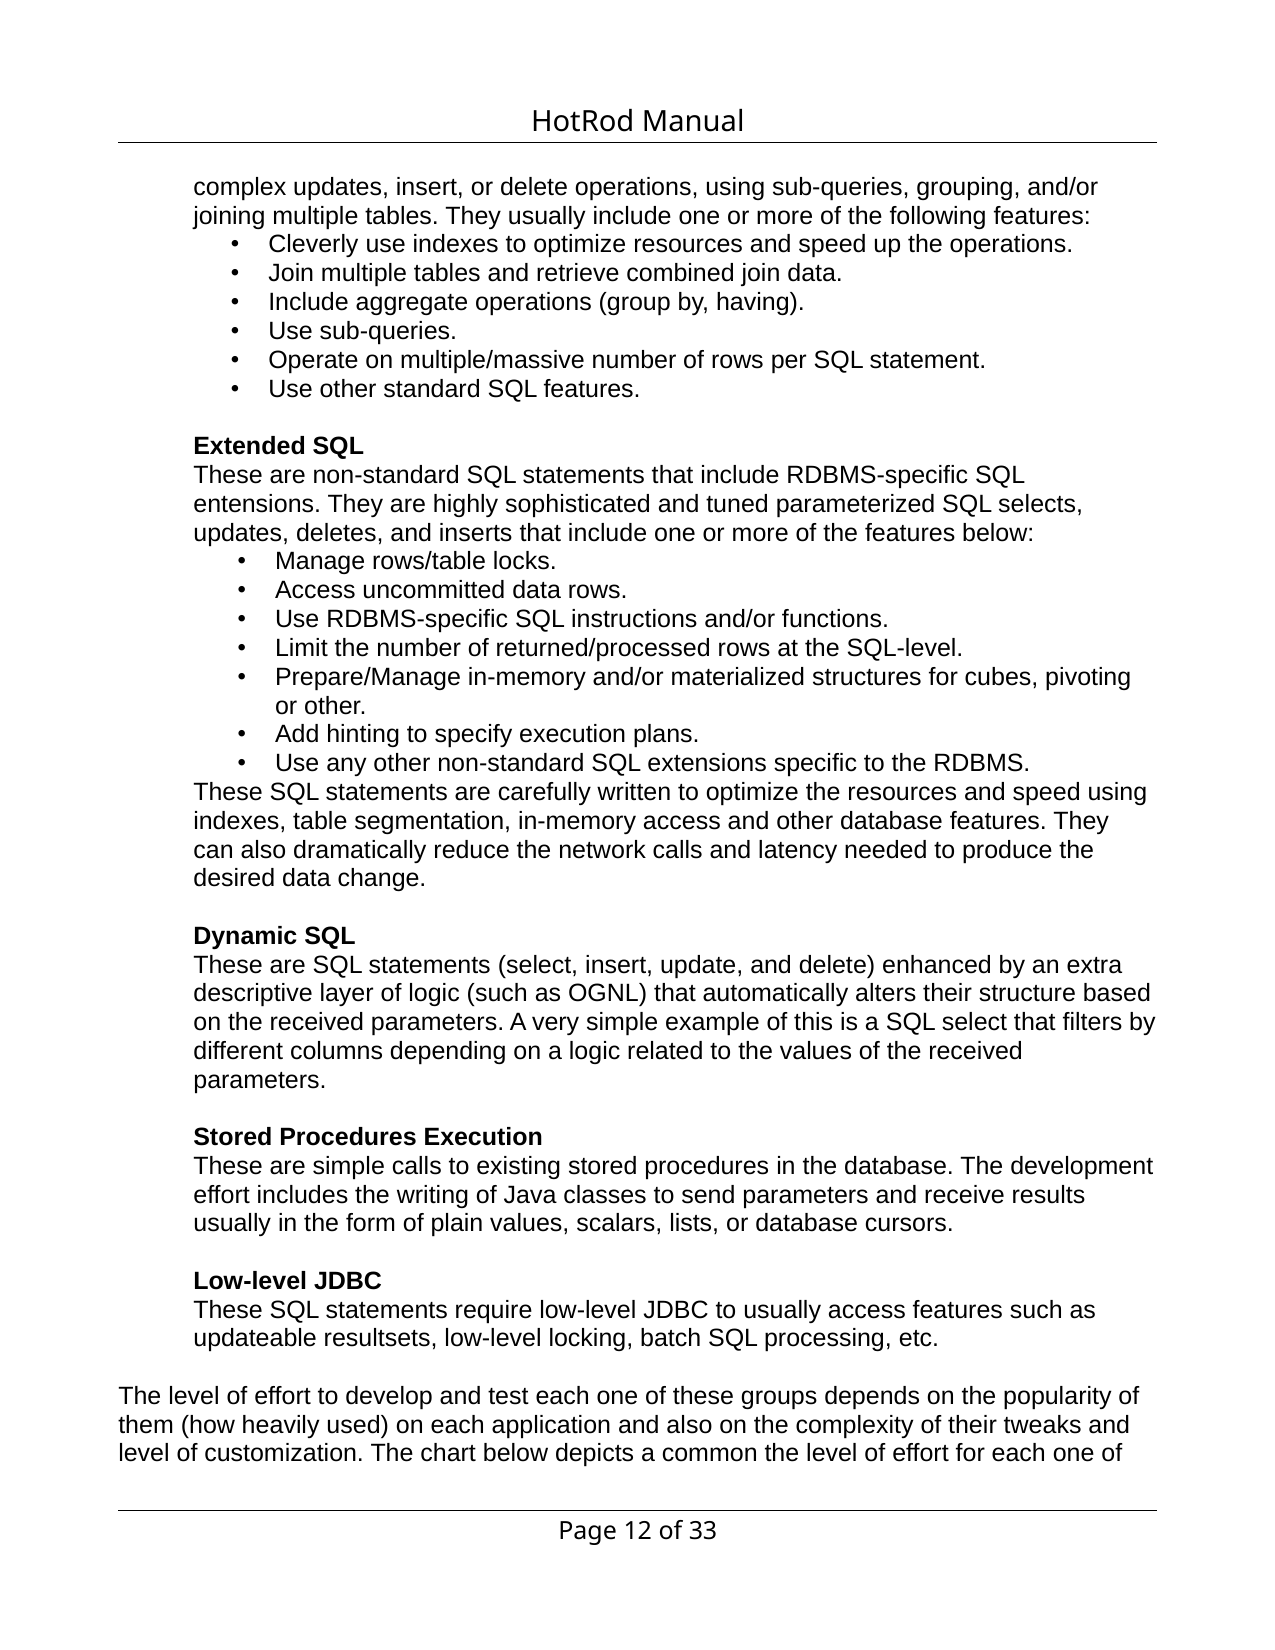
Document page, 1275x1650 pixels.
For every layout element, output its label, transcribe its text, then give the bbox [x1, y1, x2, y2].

text Dynamic SQL [193, 921, 1157, 949]
list Cleverly use indexes to optimize resources and speed up the operations. [231, 229, 1157, 258]
list Manage rows/table locks. [237, 546, 1157, 575]
text These are SQL statements (select, insert, update, and delete) enhanced by an extra descriptive layer of logic (such as OGNL) that automatically alters their structure based on the received parameters. A very simple example of this is a SQL select that filters by different columns depending on a logic related to the values of the received parameters. [193, 949, 1157, 1093]
list Join multiple tables and retrieve combined join data. [231, 258, 1157, 287]
list Access uncommitted data rows. [237, 575, 1157, 604]
list Use RDBMS-specific SQL instructions and/or functions. [237, 604, 1157, 633]
list Include aggregate operations (group by, having). [231, 287, 1157, 316]
list Prepare/Manage in-memory and/or materialized structures for cubes, pivoting or other. [237, 662, 1157, 719]
text The level of effort to develop and test each one of these groups depends on the popularity of them (how heavily used) on each application and also on the complexity of their tweaks and level of customization. The chart below depicts a common the level of effort for each one of [118, 1381, 1157, 1467]
text These are non-standard SQL statements that include RDBMS-specific SQL entensions. They are highly sophisticated and tuned parameterized SQL selects, updates, deletes, and inserts that include one or more of the features below: [193, 460, 1157, 546]
list Use any other non-standard SQL extensions specific to the RDBMS. [237, 748, 1157, 777]
list Limit the number of returned/processed rows at the SQL-level. [237, 633, 1157, 662]
text Stored Procedures Execution [193, 1122, 1157, 1151]
text Low-level JDBC [193, 1266, 1157, 1294]
text Extended SQL [193, 431, 1157, 460]
text These SQL statements are carefully written to optimize the resources and speed using indexes, table segmentation, in-memory access and other database features. They can also dramatically reduce the network calls and latency needed to produce the desired data change. [193, 777, 1157, 892]
text These are simple calls to existing stored procedures in the database. The development effort includes the writing of Java classes to send parameters and receive results usually in the form of plain values, scalars, lists, or database cursors. [193, 1151, 1157, 1237]
list Operate on multiple/massive number of rows per SQL statement. [231, 345, 1157, 374]
text These SQL statements require low-level JDBC to usually access features such as updateable resultsets, low-level locking, batch SQL processing, etc. [193, 1294, 1157, 1352]
list Use sub-queries. [231, 316, 1157, 345]
list Use other standard SQL features. [231, 374, 1157, 403]
list Add hinting to specify execution plans. [237, 719, 1157, 748]
text complex updates, insert, or delete operations, using sub-queries, grouping, and/or joining multiple tables. They usually include one or more of the following features: [193, 172, 1157, 229]
